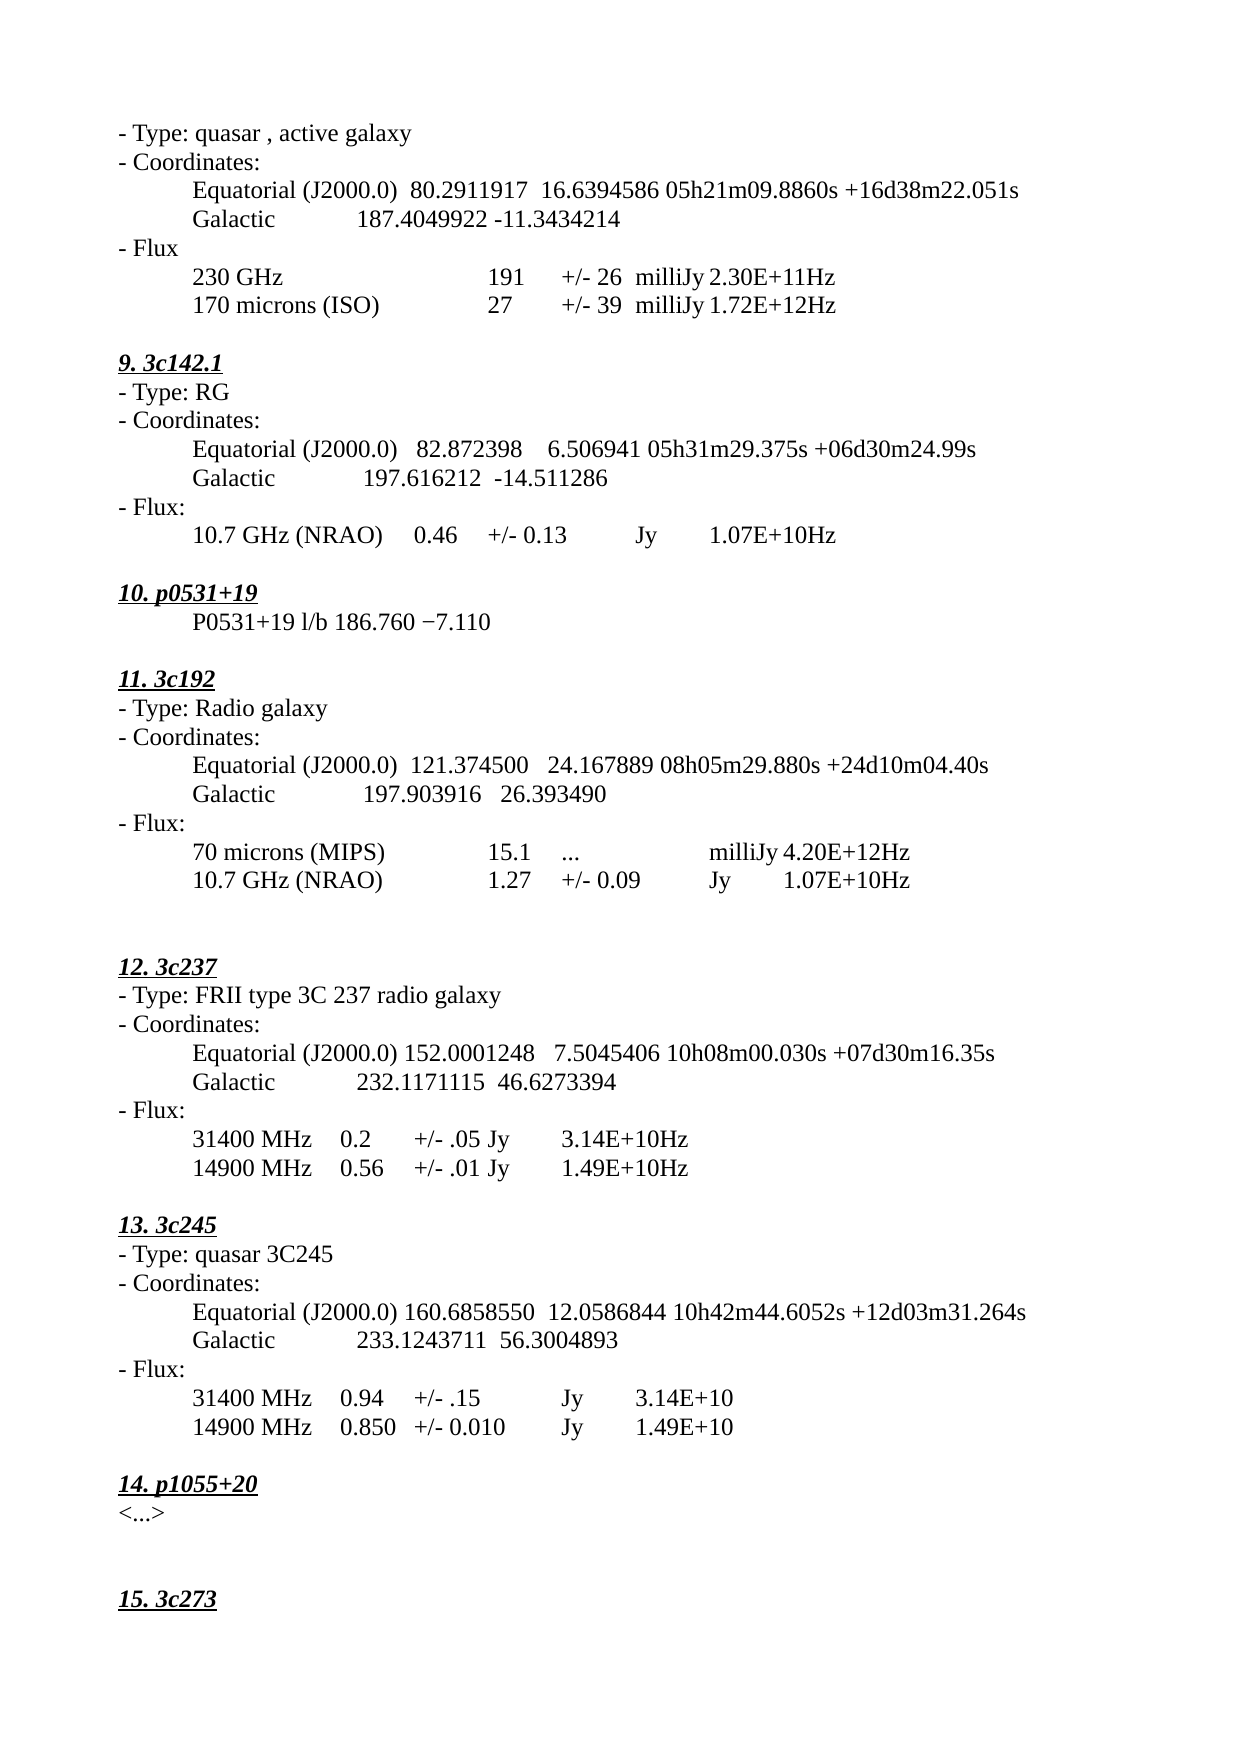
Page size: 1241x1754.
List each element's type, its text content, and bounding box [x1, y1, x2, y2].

text - Coordinates: [118, 147, 1122, 176]
text 170 microns (ISO) 27 +/- 39 milliJy 1.72E+12Hz [118, 291, 1122, 319]
text Equatorial (J2000.0) 82.872398 6.506941 05h31m29.375s +06d30m24.99s [118, 434, 1122, 463]
text 31400 MHz 0.2 +/- .05 Jy 3.14E+10Hz [118, 1124, 1122, 1153]
text Equatorial (J2000.0) 160.6858550 12.0586844 10h42m44.6052s +12d03m31.264s [118, 1297, 1122, 1326]
text <...> [118, 1498, 1122, 1527]
text - Coordinates: [118, 722, 1122, 751]
text - Coordinates: [118, 406, 1122, 434]
text 15. 3c273 [118, 1584, 1122, 1613]
text Galactic 187.4049922 -11.3434214 [118, 204, 1122, 233]
text - Type: RG [118, 377, 1122, 406]
text 10.7 GHz (NRAO) 0.46 +/- 0.13 Jy 1.07E+10Hz [118, 521, 1122, 549]
text 10. p0531+19 [118, 578, 1122, 607]
text 14900 MHz 0.56 +/- .01 Jy 1.49E+10Hz [118, 1153, 1122, 1182]
text P0531+19 l/b 186.760 −7.110 [118, 607, 1122, 636]
text 14900 MHz 0.850 +/- 0.010 Jy 1.49E+10 [118, 1412, 1122, 1441]
text - Type: Radio galaxy [118, 693, 1122, 722]
text Equatorial (J2000.0) 121.374500 24.167889 08h05m29.880s +24d10m04.40s [118, 751, 1122, 779]
text 11. 3c192 [118, 664, 1122, 693]
text - Flux [118, 233, 1122, 262]
text - Type: quasar 3C245 [118, 1239, 1122, 1268]
text Equatorial (J2000.0) 80.2911917 16.6394586 05h21m09.8860s +16d38m22.051s [118, 176, 1122, 204]
text - Type: FRII type 3C 237 radio galaxy [118, 981, 1122, 1009]
text - Flux: [118, 808, 1122, 837]
text Galactic 232.1171115 46.6273394 [118, 1067, 1122, 1096]
text - Coordinates: [118, 1268, 1122, 1297]
text 13. 3c245 [118, 1211, 1122, 1239]
text - Coordinates: [118, 1009, 1122, 1038]
text - Type: quasar , active galaxy [118, 118, 1122, 147]
text - Flux: [118, 492, 1122, 521]
text 10.7 GHz (NRAO) 1.27 +/- 0.09 Jy 1.07E+10Hz [118, 866, 1122, 894]
text - Flux: [118, 1096, 1122, 1124]
text Galactic 233.1243711 56.3004893 [118, 1326, 1122, 1354]
text 70 microns (MIPS) 15.1 ... milliJy 4.20E+12Hz [118, 837, 1122, 866]
text 14. p1055+20 [118, 1469, 1122, 1498]
text 9. 3c142.1 [118, 348, 1122, 377]
text Galactic 197.903916 26.393490 [118, 779, 1122, 808]
text 12. 3c237 [118, 952, 1122, 981]
text Equatorial (J2000.0) 152.0001248 7.5045406 10h08m00.030s +07d30m16.35s [118, 1038, 1122, 1067]
text - Flux: [118, 1354, 1122, 1383]
text 31400 MHz 0.94 +/- .15 Jy 3.14E+10 [118, 1383, 1122, 1412]
text 230 GHz 191 +/- 26 milliJy 2.30E+11Hz [118, 262, 1122, 291]
text Galactic 197.616212 -14.511286 [118, 463, 1122, 492]
